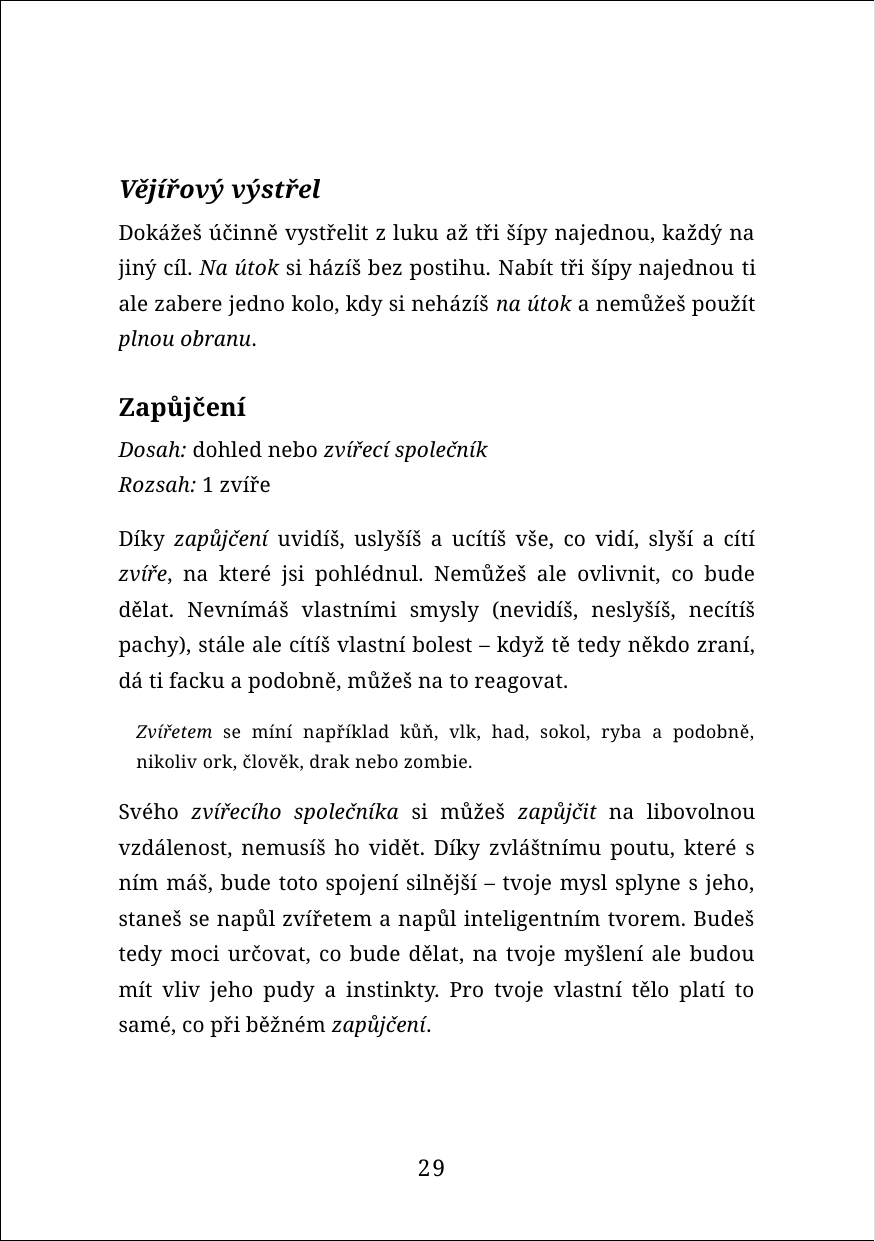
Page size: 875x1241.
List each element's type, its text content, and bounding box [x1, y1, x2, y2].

text Dokážeš účinně vystřelit z luku až tři šípy najednou, každý na jiný cíl. Na útok si házíš bez postihu. Nabít tři šípy najednou ti ale zabere jedno kolo, kdy si neházíš na útok a nemůžeš použít plnou obranu. [118, 218, 756, 353]
text Dosah: dohled nebo zvířecí společník Rozsah: 1 zvíře [118, 435, 756, 499]
subtitle Vějířový výstřel [118, 172, 756, 206]
text Díky zapůjčení uvidíš, uslyšíš a ucítíš vše, co vidí, slyší a cítí zvíře, na které jsi pohlédnul. Nemůžeš ale ovlivnit, co bude dělat. Nevnímáš vlastními smysly (nevidíš, neslyšíš, necítíš pachy), stále ale cítíš vlastní bolest – když tě tedy někdo zraní, dá ti facku a podobně, můžeš na to reagovat. [118, 524, 756, 694]
text Zvířetem se míní například kůň, vlk, had, sokol, ryba a podobně, nikoliv ork, člověk, drak nebo zombie. [136, 719, 756, 773]
text Svého zvířecího společníka si můžeš zapůjčit na libovolnou vzdálenost, nemusíš ho vidět. Díky zvláštnímu poutu, které s ním máš, bude toto spojení silnější – tvoje mysl splyne s jeho, staneš se napůl zvířetem a napůl inteligentním tvorem. Budeš tedy moci určovat, co bude dělat, na tvoje myšlení ale budou mít vliv jeho pudy a instinkty. Pro tvoje vlastní tělo platí to samé, co při běžném zapůjčení. [118, 797, 756, 1039]
subtitle Zapůjčení [118, 389, 756, 423]
